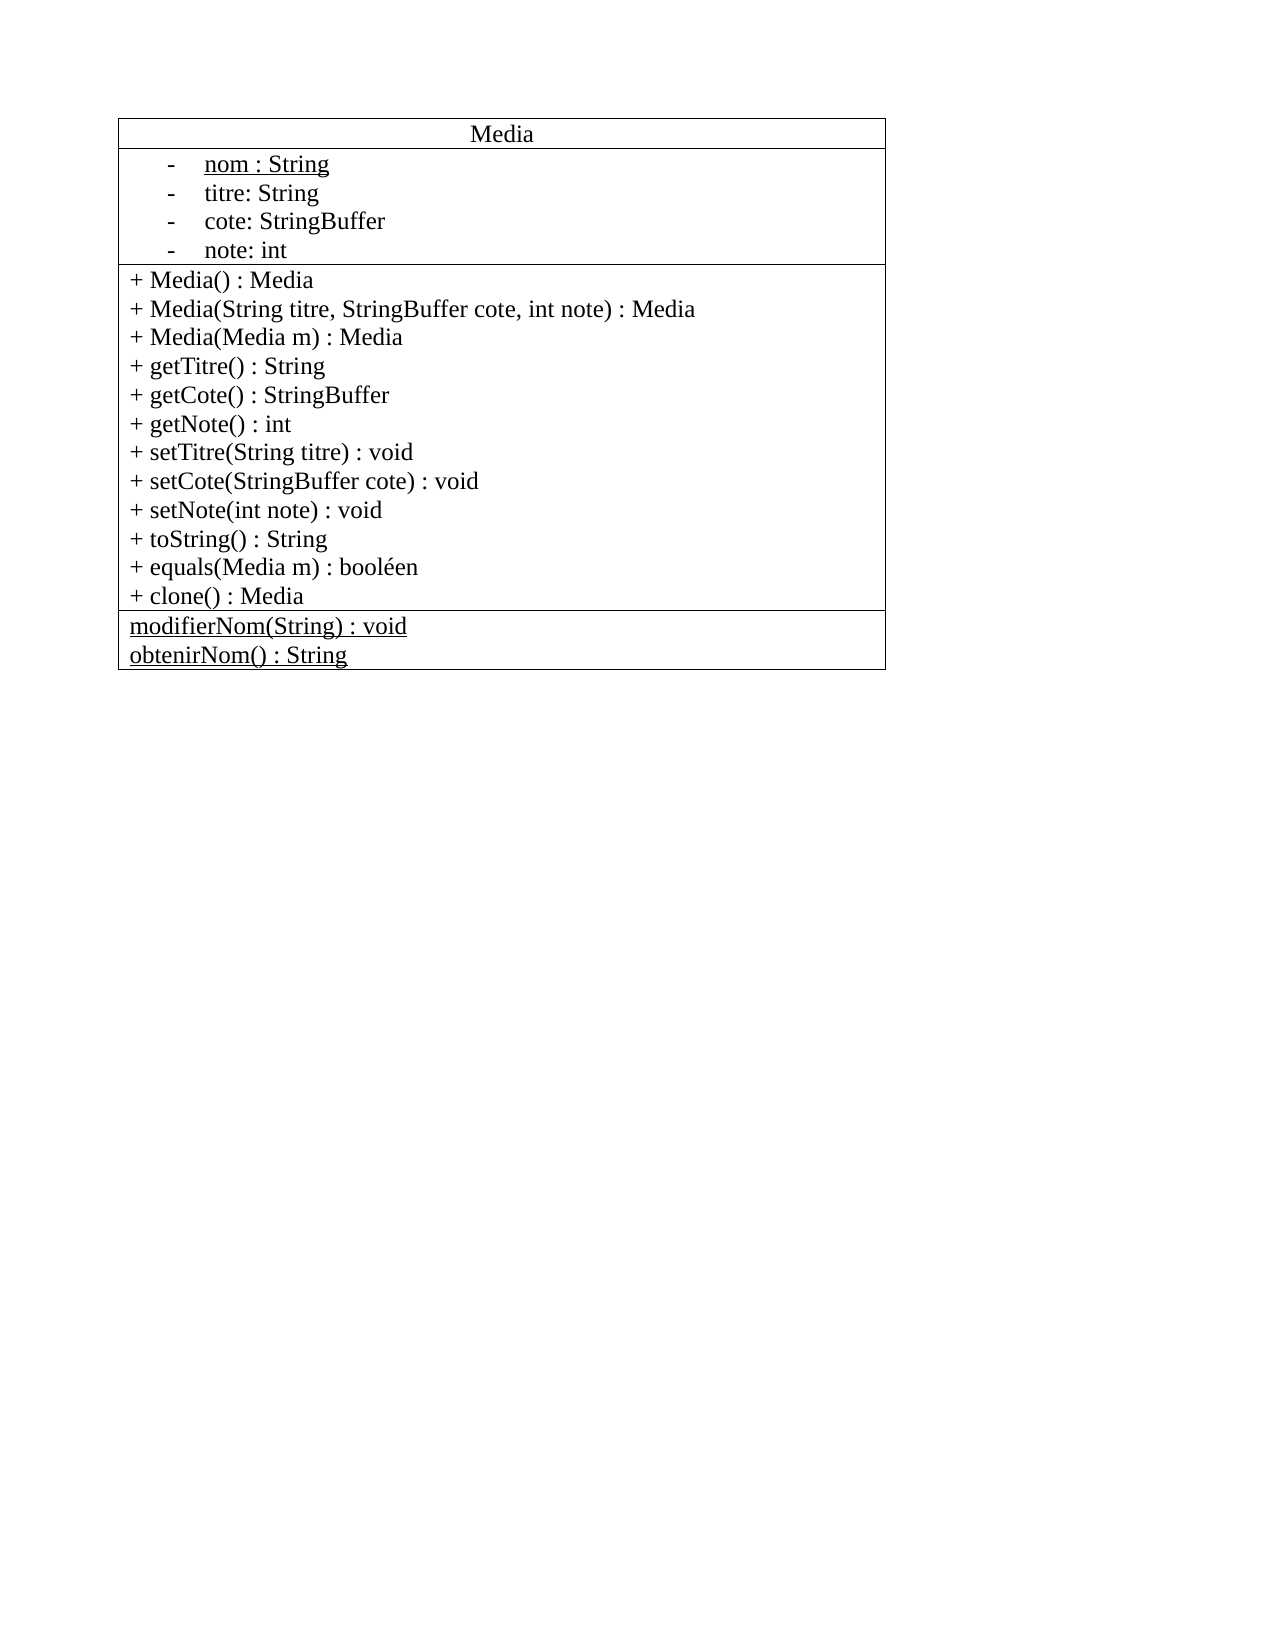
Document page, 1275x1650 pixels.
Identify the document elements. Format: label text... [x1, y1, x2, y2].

table_cell modifierNom(String) : void obtenirNom() : String [119, 611, 885, 668]
table_cell nom : String titre: String cote: StringBuffer note: int [119, 149, 885, 264]
table_header Media [119, 119, 885, 148]
table_cell + Media() : Media + Media(String titre, StringBuffer cote, int note) : Media + Media(Media m) : Media + getTitre() : String + getCote() : StringBuffer + getNote() : int + setTitre(String titre) : void + setCote(StringBuffer cote) : void + setNote(int note) : void + toString() : String + equals(Media m) : booléen + clone() : Media [119, 265, 885, 610]
